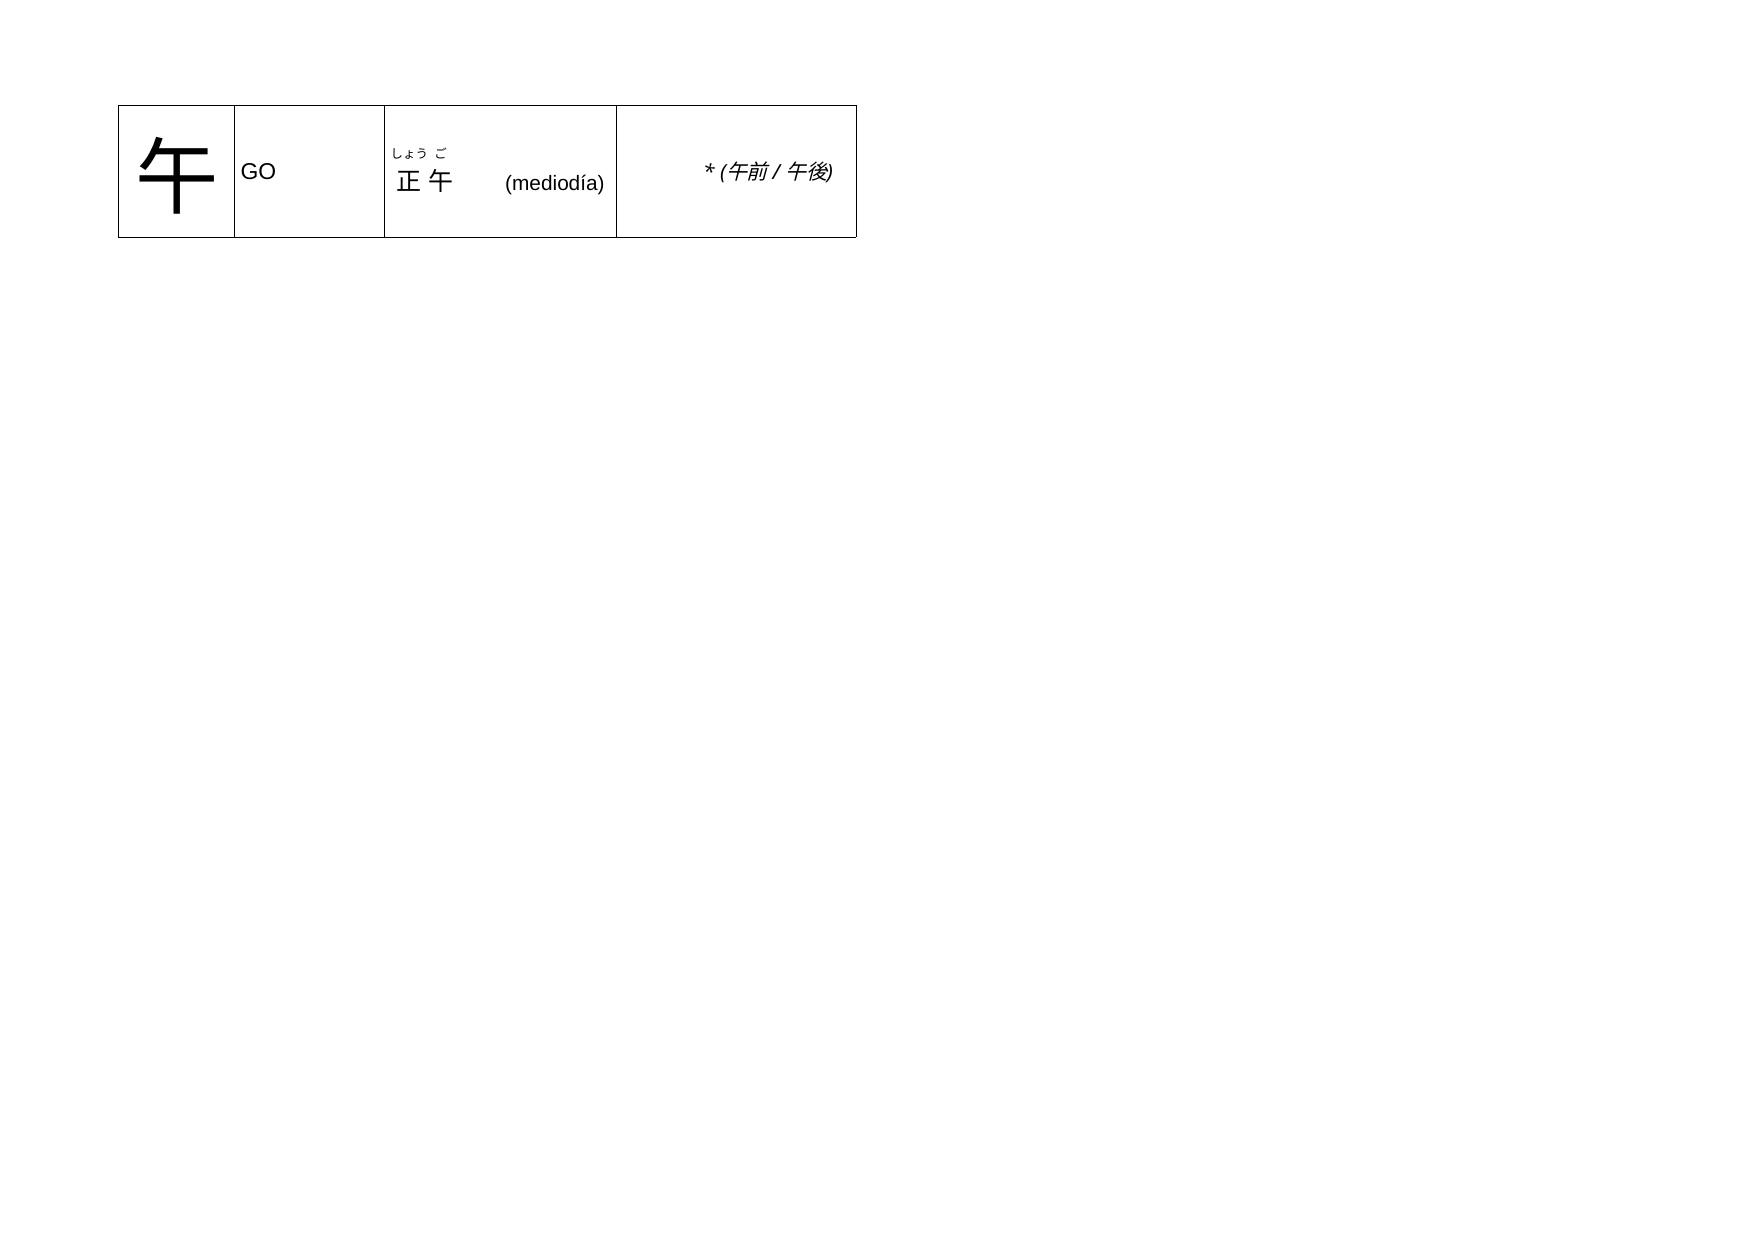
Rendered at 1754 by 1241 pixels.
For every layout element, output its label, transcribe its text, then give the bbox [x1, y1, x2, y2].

table_header 午 [119, 106, 234, 237]
table_header GO [235, 106, 384, 237]
table_header * (午前 / 午後) [617, 106, 856, 237]
table_header 正しょう午ご (mediodía) [385, 106, 616, 237]
